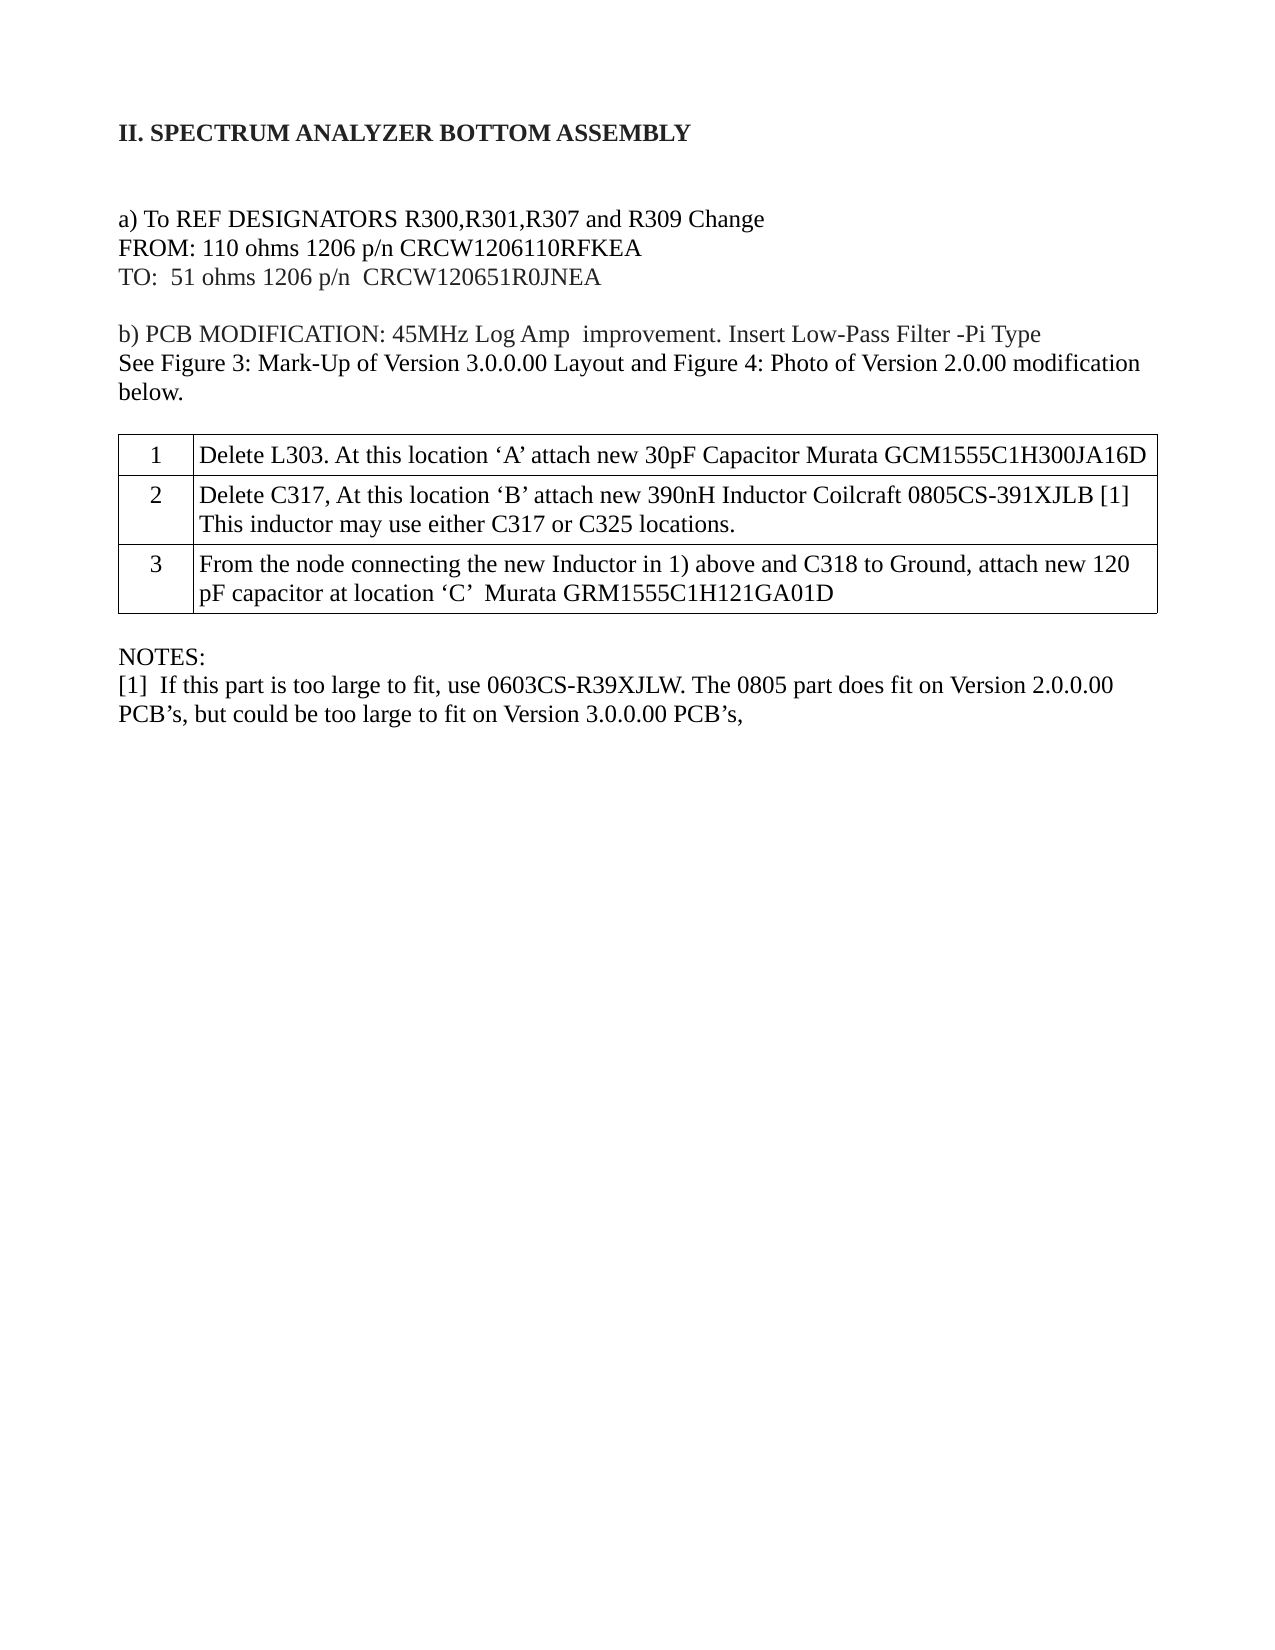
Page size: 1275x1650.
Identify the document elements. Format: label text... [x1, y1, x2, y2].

text TO: 51 ohms 1206 p/n CRCW120651R0JNEA [118, 262, 1157, 291]
table_cell 3 [119, 545, 193, 613]
text See Figure 3: Mark-Up of Version 3.0.0.00 Layout and Figure 4: Photo of Version 2.0.00 modification below. [118, 348, 1157, 406]
text b) PCB MODIFICATION: 45MHz Log Amp improvement. Insert Low-Pass Filter -Pi Type [118, 319, 1157, 348]
text II. SPECTRUM ANALYZER BOTTOM ASSEMBLY [118, 118, 1157, 147]
table_cell Delete C317, At this location ‘B’ attach new 390nH Inductor Coilcraft 0805CS-391XJLB [1] This inductor may use either C317 or C325 locations. [194, 476, 1157, 544]
table_header Delete L303. At this location ‘A’ attach new 30pF Capacitor Murata GCM1555C1H300JA16D [194, 435, 1157, 475]
text a) To REF DESIGNATORS R300,R301,R307 and R309 Change [118, 204, 1157, 233]
table_cell From the node connecting the new Inductor in 1) above and C318 to Ground, attach new 120 pF capacitor at location ‘C’ Murata GRM1555C1H121GA01D [194, 545, 1157, 613]
text FROM: 110 ohms 1206 p/n CRCW1206110RFKEA [118, 233, 1157, 262]
table_header 1 [119, 435, 193, 475]
table_cell 2 [119, 476, 193, 544]
text [1] If this part is too large to fit, use 0603CS-R39XJLW. The 0805 part does fit on Version 2.0.0.00 PCB’s, but could be too large to fit on Version 3.0.0.00 PCB’s, [118, 670, 1157, 728]
text NOTES: [118, 642, 1157, 670]
